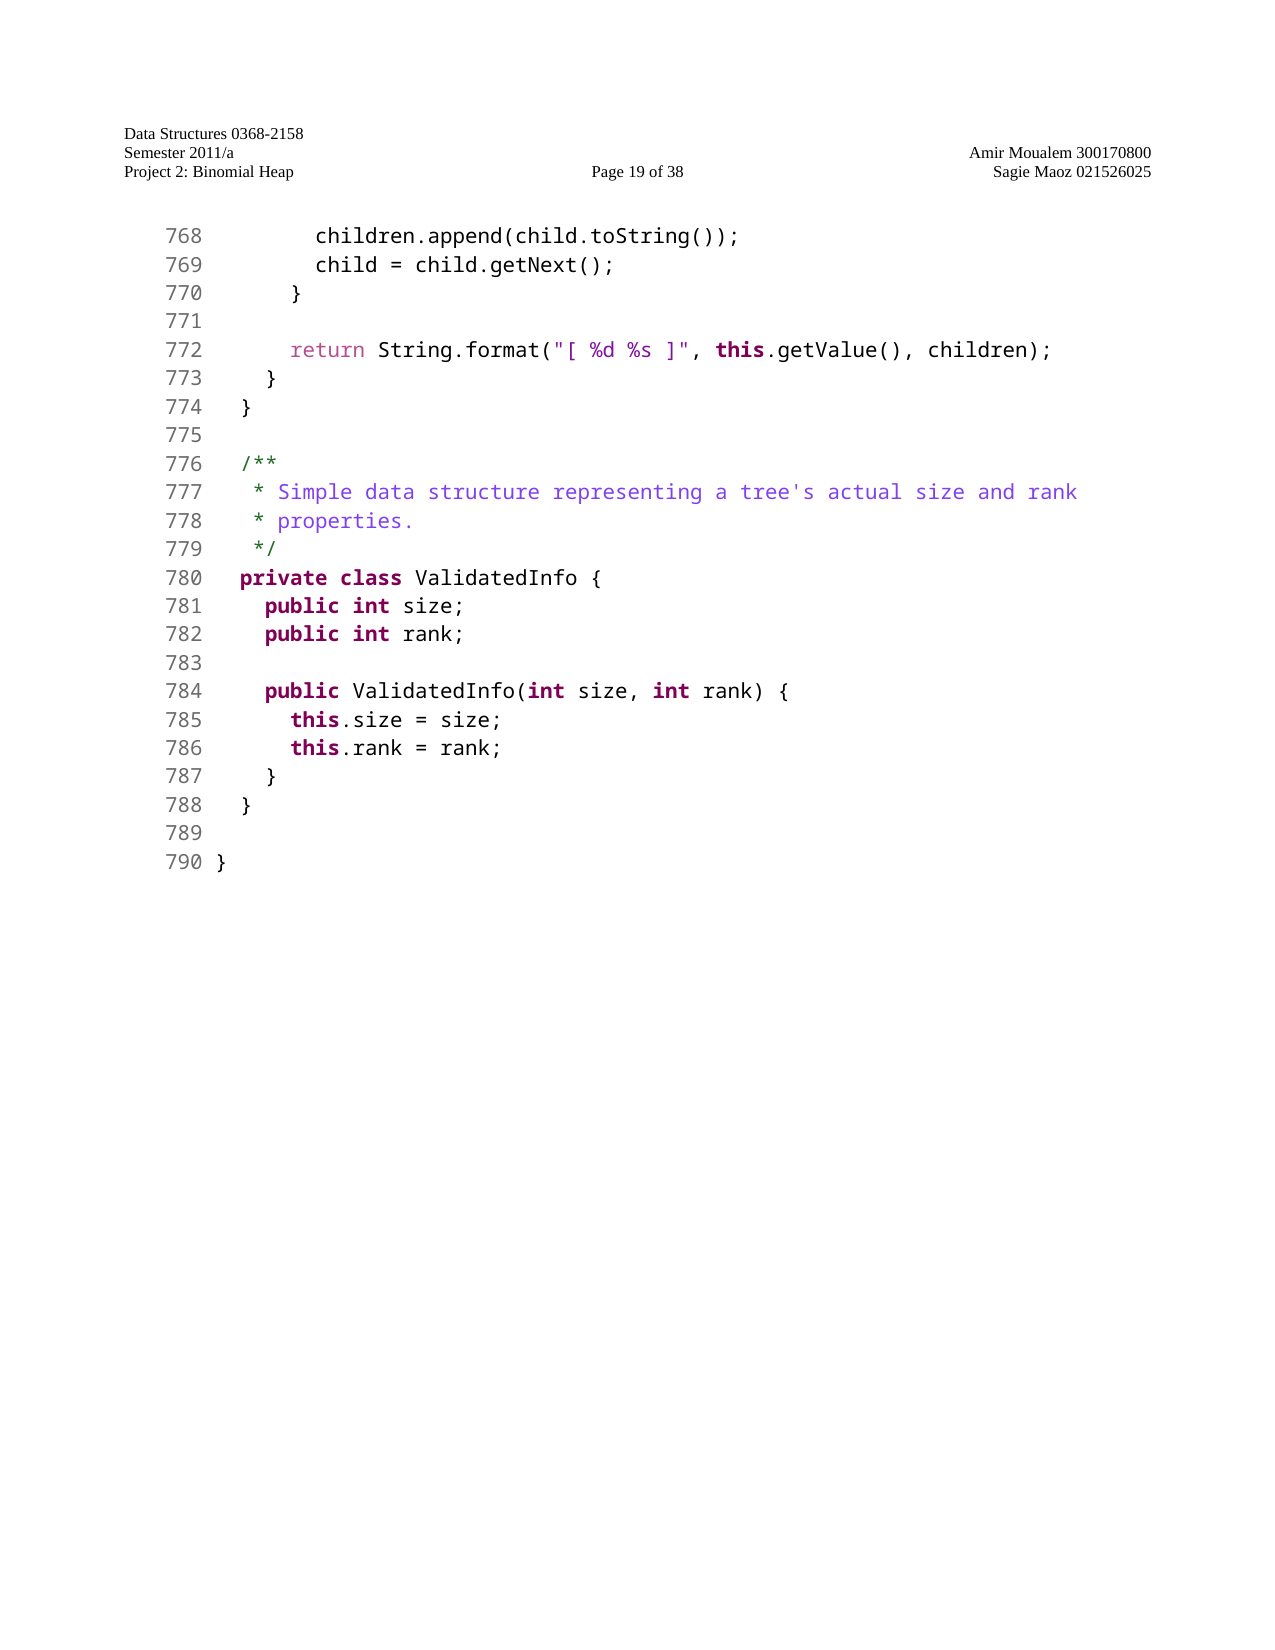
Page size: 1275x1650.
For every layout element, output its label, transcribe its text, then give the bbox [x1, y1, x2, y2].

text 783 [165, 648, 1157, 676]
text 789 [165, 818, 1157, 847]
text 780 private class ValidatedInfo { [165, 563, 1157, 591]
text 769 child = child.getNext(); [165, 250, 1157, 278]
text 775 [165, 420, 1157, 449]
text 784 public ValidatedInfo(int size, int rank) { [165, 676, 1157, 705]
text 774 } [165, 392, 1157, 420]
text 781 public int size; [165, 591, 1157, 619]
text 770 } [165, 278, 1157, 307]
text 778 * properties. [165, 506, 1157, 534]
text 787 } [165, 762, 1157, 790]
text 768 children.append(child.toString()); [165, 221, 1157, 250]
text 786 this.rank = rank; [165, 733, 1157, 762]
text 776 /** [165, 449, 1157, 477]
text 785 this.size = size; [165, 705, 1157, 733]
text 772 return String.format("[ %d %s ]", this.getValue(), children); [165, 335, 1157, 363]
text 773 } [165, 363, 1157, 392]
text 788 } [165, 790, 1157, 818]
text 779 */ [165, 534, 1157, 563]
text 777 * Simple data structure representing a tree's actual size and rank [165, 477, 1157, 506]
text 790 } [165, 847, 1157, 875]
text 782 public int rank; [165, 619, 1157, 648]
text 771 [165, 307, 1157, 335]
